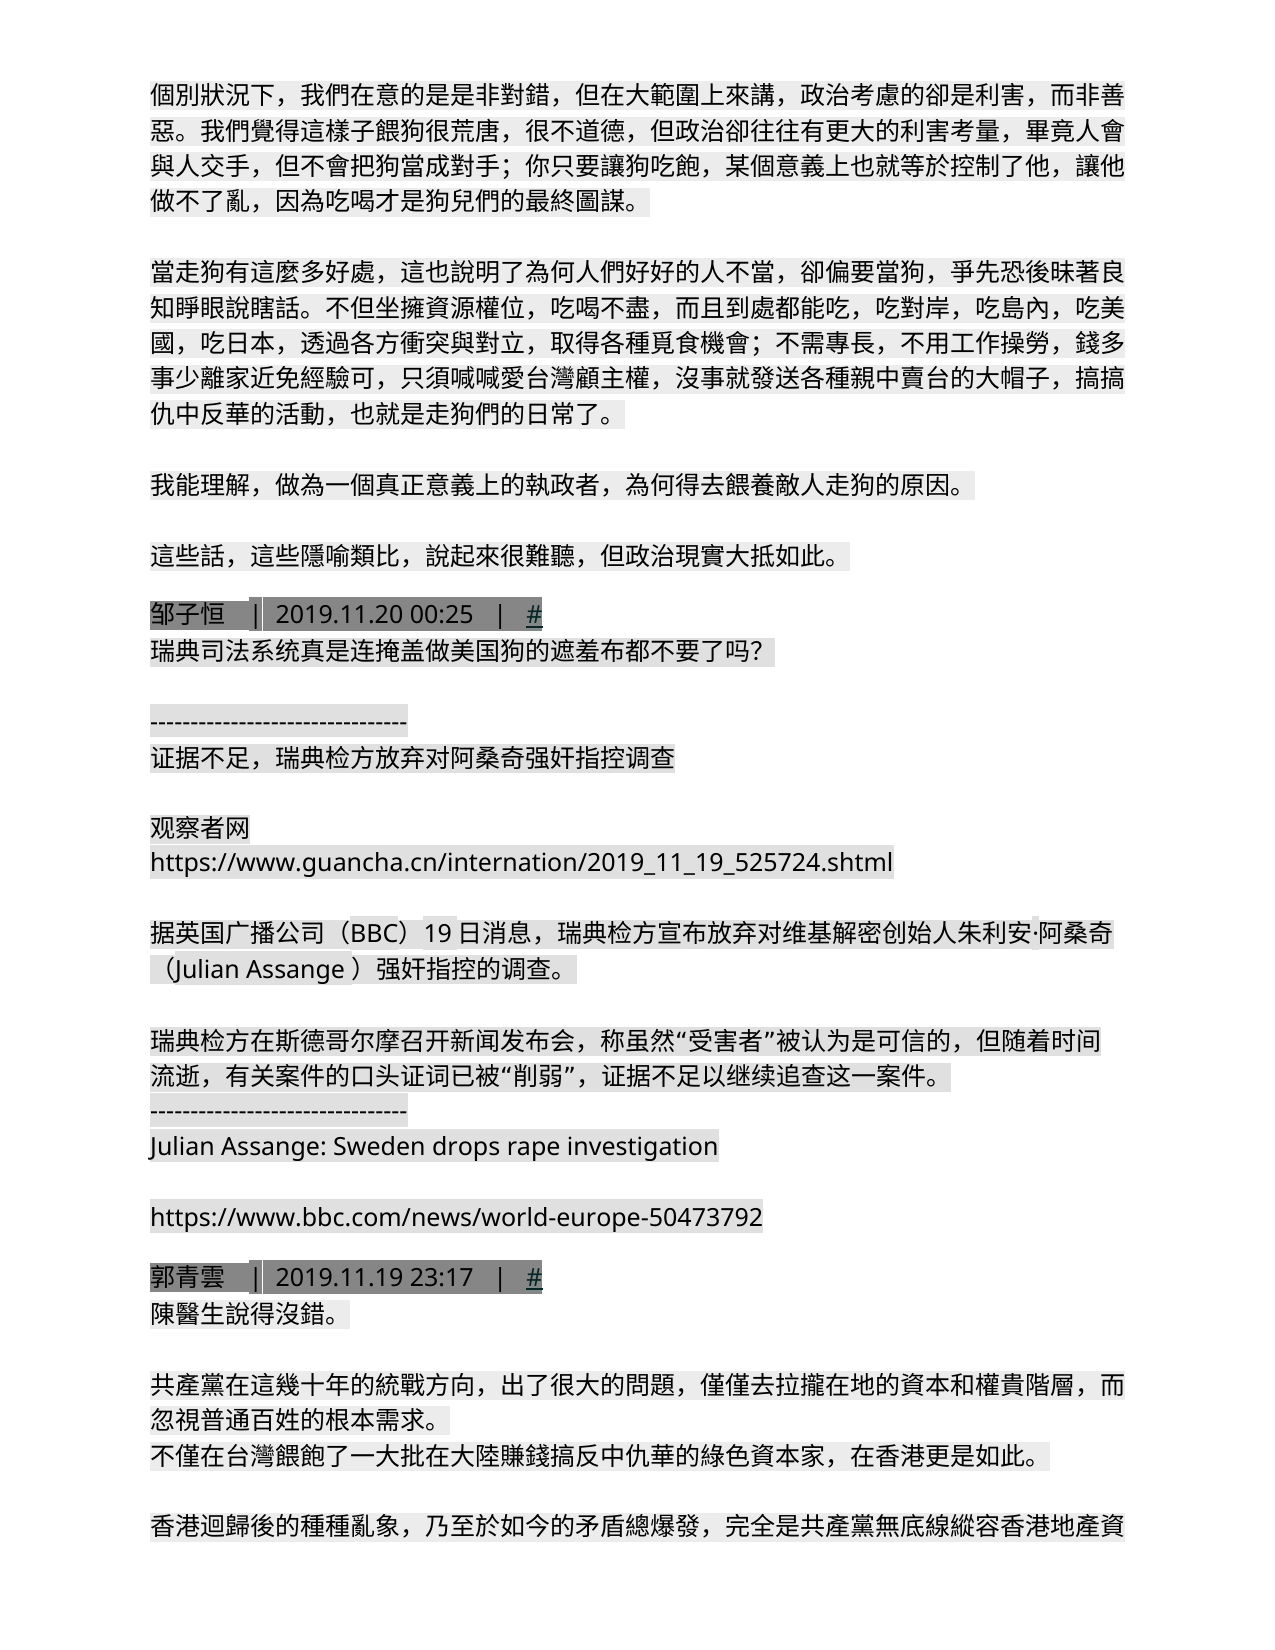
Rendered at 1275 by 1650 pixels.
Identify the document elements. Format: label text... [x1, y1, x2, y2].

text 陳醫生說得沒錯。 共產黨在這幾十年的統戰方向，出了很大的問題，僅僅去拉攏在地的資本和權貴階層，而忽視普通百姓的根本需求。 不僅在台灣餵飽了一大批在大陸賺錢搞反中仇華的綠色資本家，在香港更是如此。 香港迴歸後的種種亂象，乃至於如今的矛盾總爆發，完全是共產黨無底線縱容香港地產資 [150, 1294, 1125, 1542]
text 郭青雲 | 2019.11.19 23:17 | # [150, 1258, 1125, 1294]
text 個別狀況下，我們在意的是是非對錯，但在大範圍上來講，政治考慮的卻是利害，而非善惡。我們覺得這樣子餵狗很荒唐，很不道德，但政治卻往往有更大的利害考量，畢竟人會與人交手，但不會把狗當成對手；你只要讓狗吃飽，某個意義上也就等於控制了他，讓他做不了亂，因為吃喝才是狗兒們的最終圖謀。 當走狗有這麼多好處，這也說明了為何人們好好的人不當，卻偏要當狗，爭先恐後昧著良知睜眼說瞎話。不但坐擁資源權位，吃喝不盡，而且到處都能吃，吃對岸，吃島內，吃美國，吃日本，透過各方衝突與對立，取得各種覓食機會；不需專長，不用工作操勞，錢多事少離家近免經驗可，只須喊喊愛台灣顧主權，沒事就發送各種親中賣台的大帽子，搞搞仇中反華的活動，也就是走狗們的日常了。 我能理解，做為一個真正意義上的執政者，為何得去餵養敵人走狗的原因。 這些話，這些隱喻類比，說起來很難聽，但政治現實大抵如此。 [150, 75, 1125, 571]
text 邹子恒 | 2019.11.20 00:25 | # [150, 596, 1125, 631]
text 瑞典司法系统真是连掩盖做美国狗的遮羞布都不要了吗？ -------------------------------- 证据不足，瑞典检方放弃对阿桑奇强奸指控调查 观察者网 https://www.guancha.cn/internation/2019_11_19_525724.shtml 据英国广播公司（BBC）19日消息，瑞典检方宣布放弃对维基解密创始人朱利安·阿桑奇（Julian Assange ）强奸指控的调查。 瑞典检方在斯德哥尔摩召开新闻发布会，称虽然“受害者”被认为是可信的，但随着时间流逝，有关案件的口头证词已被“削弱”，证据不足以继续追查这一案件。 -------------------------------- Julian Assange: Sweden drops rape investigation https://www.bbc.com/news/world-europe-50473792 [150, 631, 1125, 1233]
